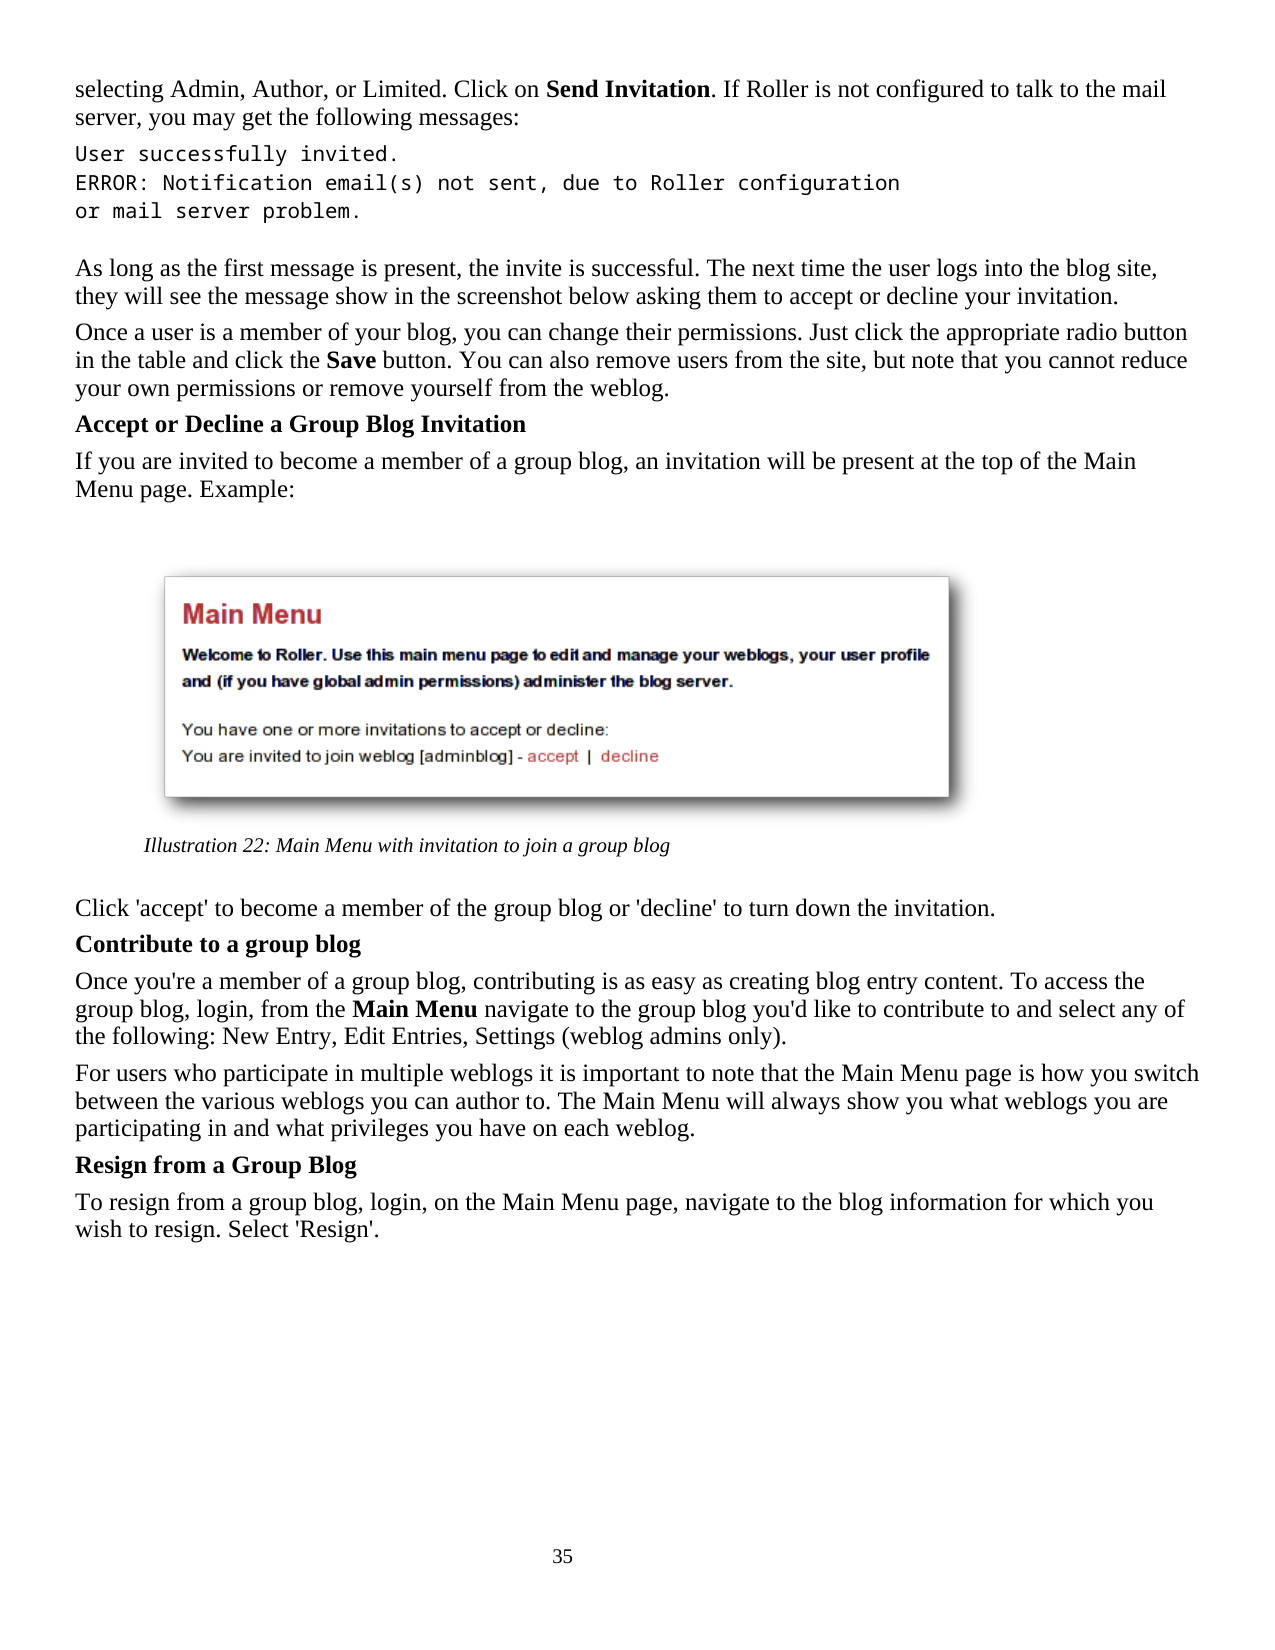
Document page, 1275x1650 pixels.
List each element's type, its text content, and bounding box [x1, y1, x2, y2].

text Once you're a member of a group blog, contributing is as easy as creating blog entry content. To access the group blog, login, from the Main Menu navigate to the group blog you'd like to contribute to and select any of the following: New Entry, Edit Entries, Settings (weblog admins only). [75, 967, 1200, 1050]
text As long as the first message is present, the invite is successful. The next time the user logs into the blog site, they will see the message show in the screenshot below asking them to accept or decline your invitation. [75, 254, 1200, 309]
text Contribute to a group blog [75, 930, 1200, 958]
text ERROR: Notification email(s) not sent, due to Roller configuration or mail server problem. [75, 168, 1200, 225]
text To resign from a group blog, login, on the Main Menu page, navigate to the blog information for which you wish to resign. Select 'Resign'. [75, 1188, 1200, 1243]
picture [143, 555, 986, 834]
text If you are invited to become a member of a group blog, an invitation will be present at the top of the Main Menu page. Example: [75, 447, 1200, 503]
text Once a user is a member of your blog, you can change their permissions. Just click the appropriate radio button in the table and click the Save button. You can also remove users from the site, but note that you cannot reduce your own permissions or remove yourself from the weblog. [75, 318, 1200, 402]
text Accept or Decline a Group Blog Invitation [75, 411, 1200, 438]
text selecting Admin, Author, or Limited. Click on Send Invitation. If Roller is not configured to talk to the mail server, you may get the following messages: [75, 75, 1200, 130]
text Illustration 22: Main Menu with invitation to join a group blog [144, 834, 985, 857]
text User successfully invited. [75, 139, 1200, 168]
text Resign from a Group Blog [75, 1151, 1200, 1179]
text For users who participate in multiple weblogs it is important to note that the Main Menu page is how you switch between the various weblogs you can author to. The Main Menu will always show you what weblogs you are participating in and what privileges you have on each weblog. [75, 1059, 1200, 1142]
text Click 'accept' to become a member of the group blog or 'decline' to turn down the invitation. [75, 894, 1200, 921]
